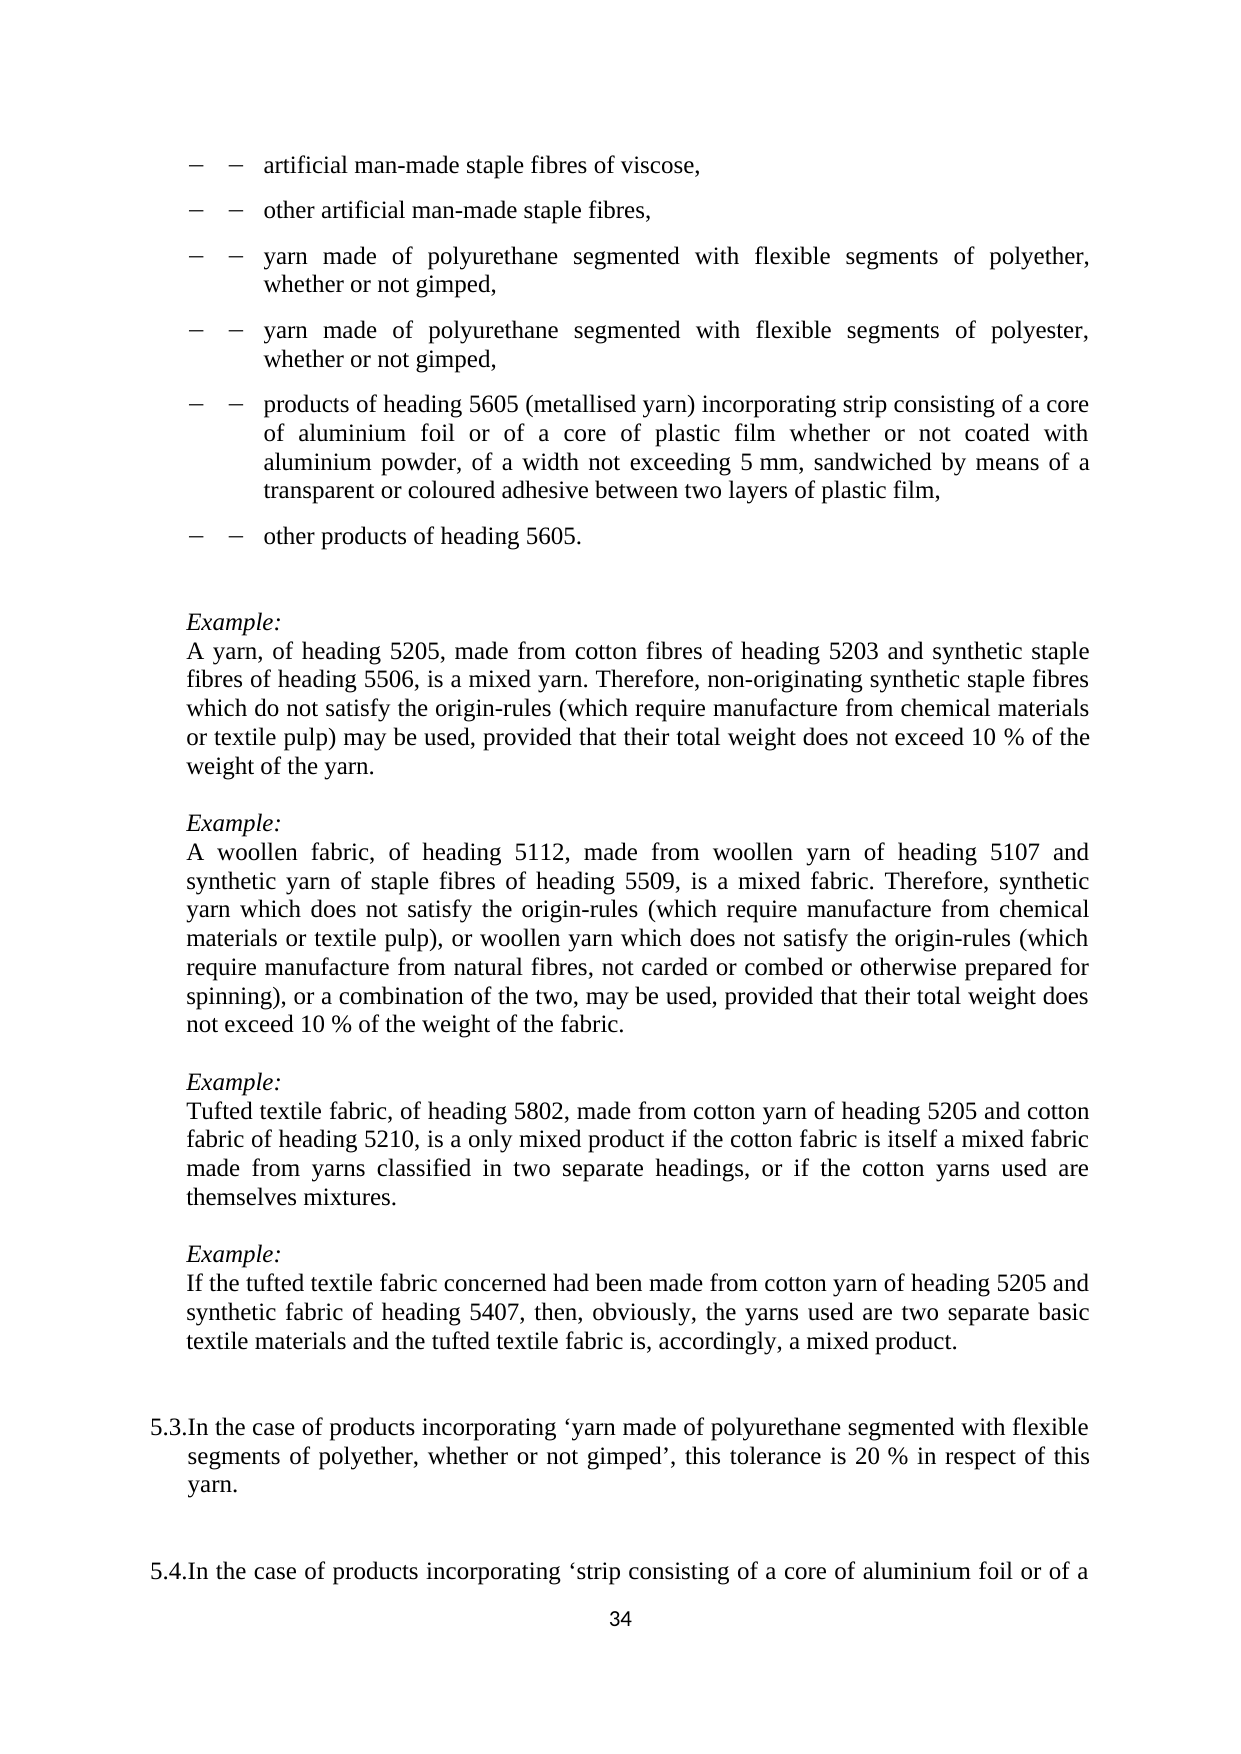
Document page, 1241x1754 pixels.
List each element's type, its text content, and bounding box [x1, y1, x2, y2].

table_header 5.3. [150, 1412, 187, 1556]
table_header In the case of products incorporating ‘strip consisting of a core of aluminium foil or of a core of plastic film whether or not coated with aluminium powder, of a width not exceeding 5 mm, sandwiched by means of a transparent or coloured adhesive between two layers of plastic film’, this tolerance is 30 % in respect of this strip. [188, 1556, 1090, 1584]
table_header yarn made of polyurethane segmented with flexible segments of polyester, whether or not gimped, [188, 315, 1090, 389]
table_header other artificial man-made staple fibres, [188, 195, 1090, 241]
table_header artificial man-made staple fibres of viscose, [188, 150, 1090, 195]
table_header yarn made of polyurethane segmented with flexible segments of polyether, whether or not gimped, [188, 241, 1090, 315]
table_header In the case of products incorporating ‘yarn made of polyurethane segmented with flexible segments of polyether, whether or not gimped’, this tolerance is 20 % in respect of this yarn. [188, 1412, 1090, 1556]
table_header products of heading 5605 (metallised yarn) incorporating strip consisting of a core of aluminium foil or of a core of plastic film whether or not coated with aluminium powder, of a width not exceeding 5 mm, sandwiched by means of a transparent or coloured adhesive between two layers of plastic film, [188, 389, 1090, 521]
table_header 5.4. [150, 1556, 187, 1584]
table_header Example: A yarn, of heading 5205, made from cotton fibres of heading 5203 and synthetic staple fibres of heading 5506, is a mixed yarn. Therefore, non-originating synthetic staple fibres which do not satisfy the origin-rules (which require manufacture from chemical materials or textile pulp) may be used, provided that their total weight does not exceed 10 % of the weight of the yarn. Example: A woollen fabric, of heading 5112, made from woollen yarn of heading 5107 and synthetic yarn of staple fibres of heading 5509, is a mixed fabric. Therefore, synthetic yarn which does not satisfy the origin-rules (which require manufacture from chemical materials or textile pulp), or woollen yarn which does not satisfy the origin-rules (which require manufacture from natural fibres, not carded or combed or otherwise prepared for spinning), or a combination of the two, may be used, provided that their total weight does not exceed 10 % of the weight of the fabric. Example: Tufted textile fabric, of heading 5802, made from cotton yarn of heading 5205 and cotton fabric of heading 5210, is a only mixed product if the cotton fabric is itself a mixed fabric made from yarns classified in two separate headings, or if the cotton yarns used are themselves mixtures. Example: If the tufted textile fabric concerned had been made from cotton yarn of heading 5205 and synthetic fabric of heading 5407, then, obviously, the yarns used are two separate basic textile materials and the tufted textile fabric is, accordingly, a mixed product. [186, 607, 1090, 1412]
table_header [150, 150, 186, 1412]
table_header other products of heading 5605. [188, 521, 1090, 607]
